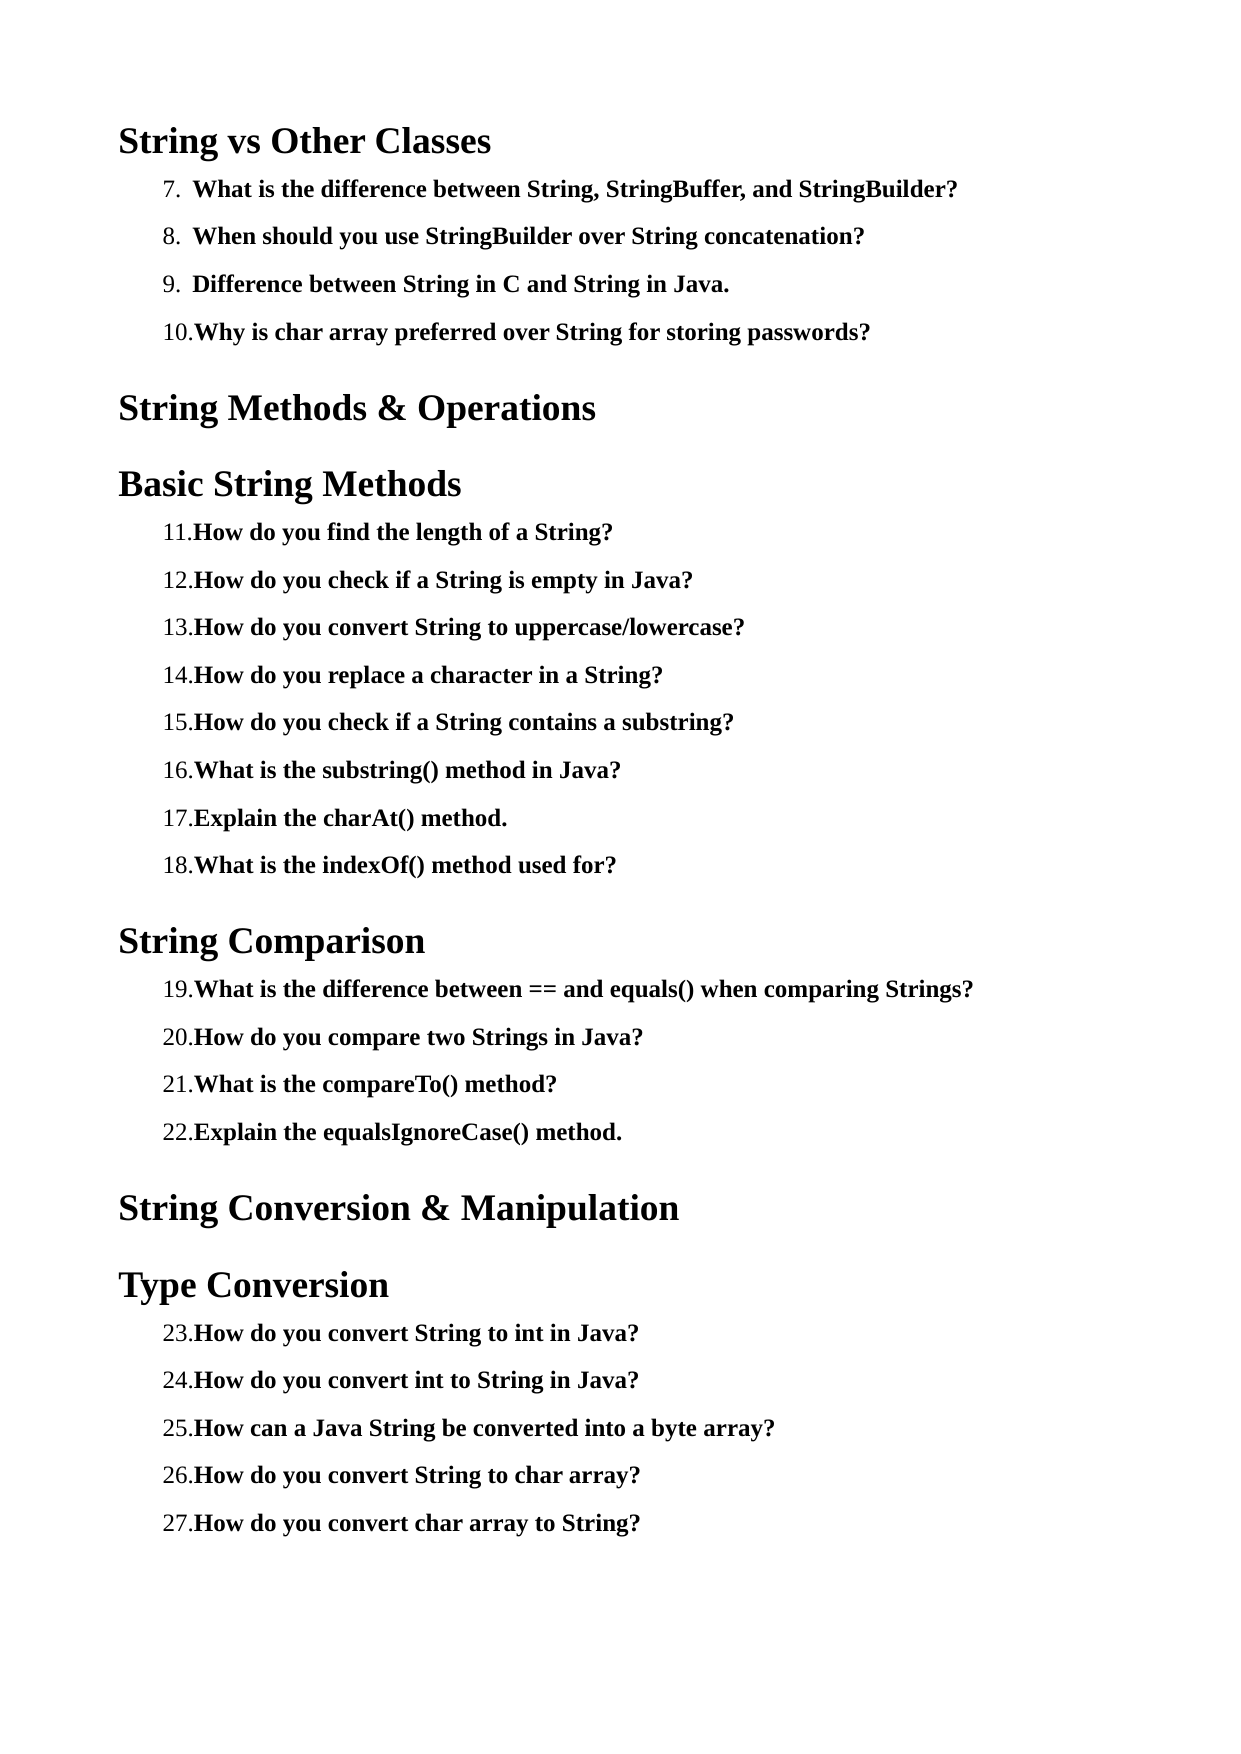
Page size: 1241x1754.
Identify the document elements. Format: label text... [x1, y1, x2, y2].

subtitle String Methods & Operations [118, 385, 1122, 428]
list How can a Java String be converted into a byte array? [162, 1413, 1122, 1442]
list How do you convert int to String in Java? [162, 1365, 1122, 1394]
list How do you convert String to char array? [162, 1461, 1122, 1489]
list Explain the equalsIgnoreCase() method. [162, 1117, 1122, 1146]
list What is the difference between String, StringBuffer, and StringBuilder? [162, 174, 1122, 202]
subtitle String vs Other Classes [118, 118, 1122, 161]
list How do you check if a String is empty in Java? [162, 565, 1122, 593]
list How do you convert String to uppercase/lowercase? [162, 612, 1122, 641]
list How do you check if a String contains a substring? [162, 707, 1122, 736]
list When should you use StringBuilder over String concatenation? [162, 221, 1122, 250]
list How do you find the length of a String? [162, 517, 1122, 546]
subtitle Basic String Methods [118, 461, 1122, 504]
list Why is char array preferred over String for storing passwords? [162, 317, 1122, 345]
list Difference between String in C and String in Java. [162, 269, 1122, 298]
subtitle String Comparison [118, 919, 1122, 962]
list What is the compareTo() method? [162, 1069, 1122, 1098]
subtitle String Conversion & Manipulation [118, 1186, 1122, 1229]
list What is the difference between == and equals() when comparing Strings? [162, 974, 1122, 1003]
list Explain the charAt() method. [162, 803, 1122, 831]
list What is the substring() method in Java? [162, 755, 1122, 784]
list How do you replace a character in a String? [162, 660, 1122, 689]
list How do you convert String to int in Java? [162, 1318, 1122, 1346]
list How do you convert char array to String? [162, 1508, 1122, 1537]
list How do you compare two Strings in Java? [162, 1022, 1122, 1051]
subtitle Type Conversion [118, 1262, 1122, 1305]
list What is the indexOf() method used for? [162, 850, 1122, 879]
